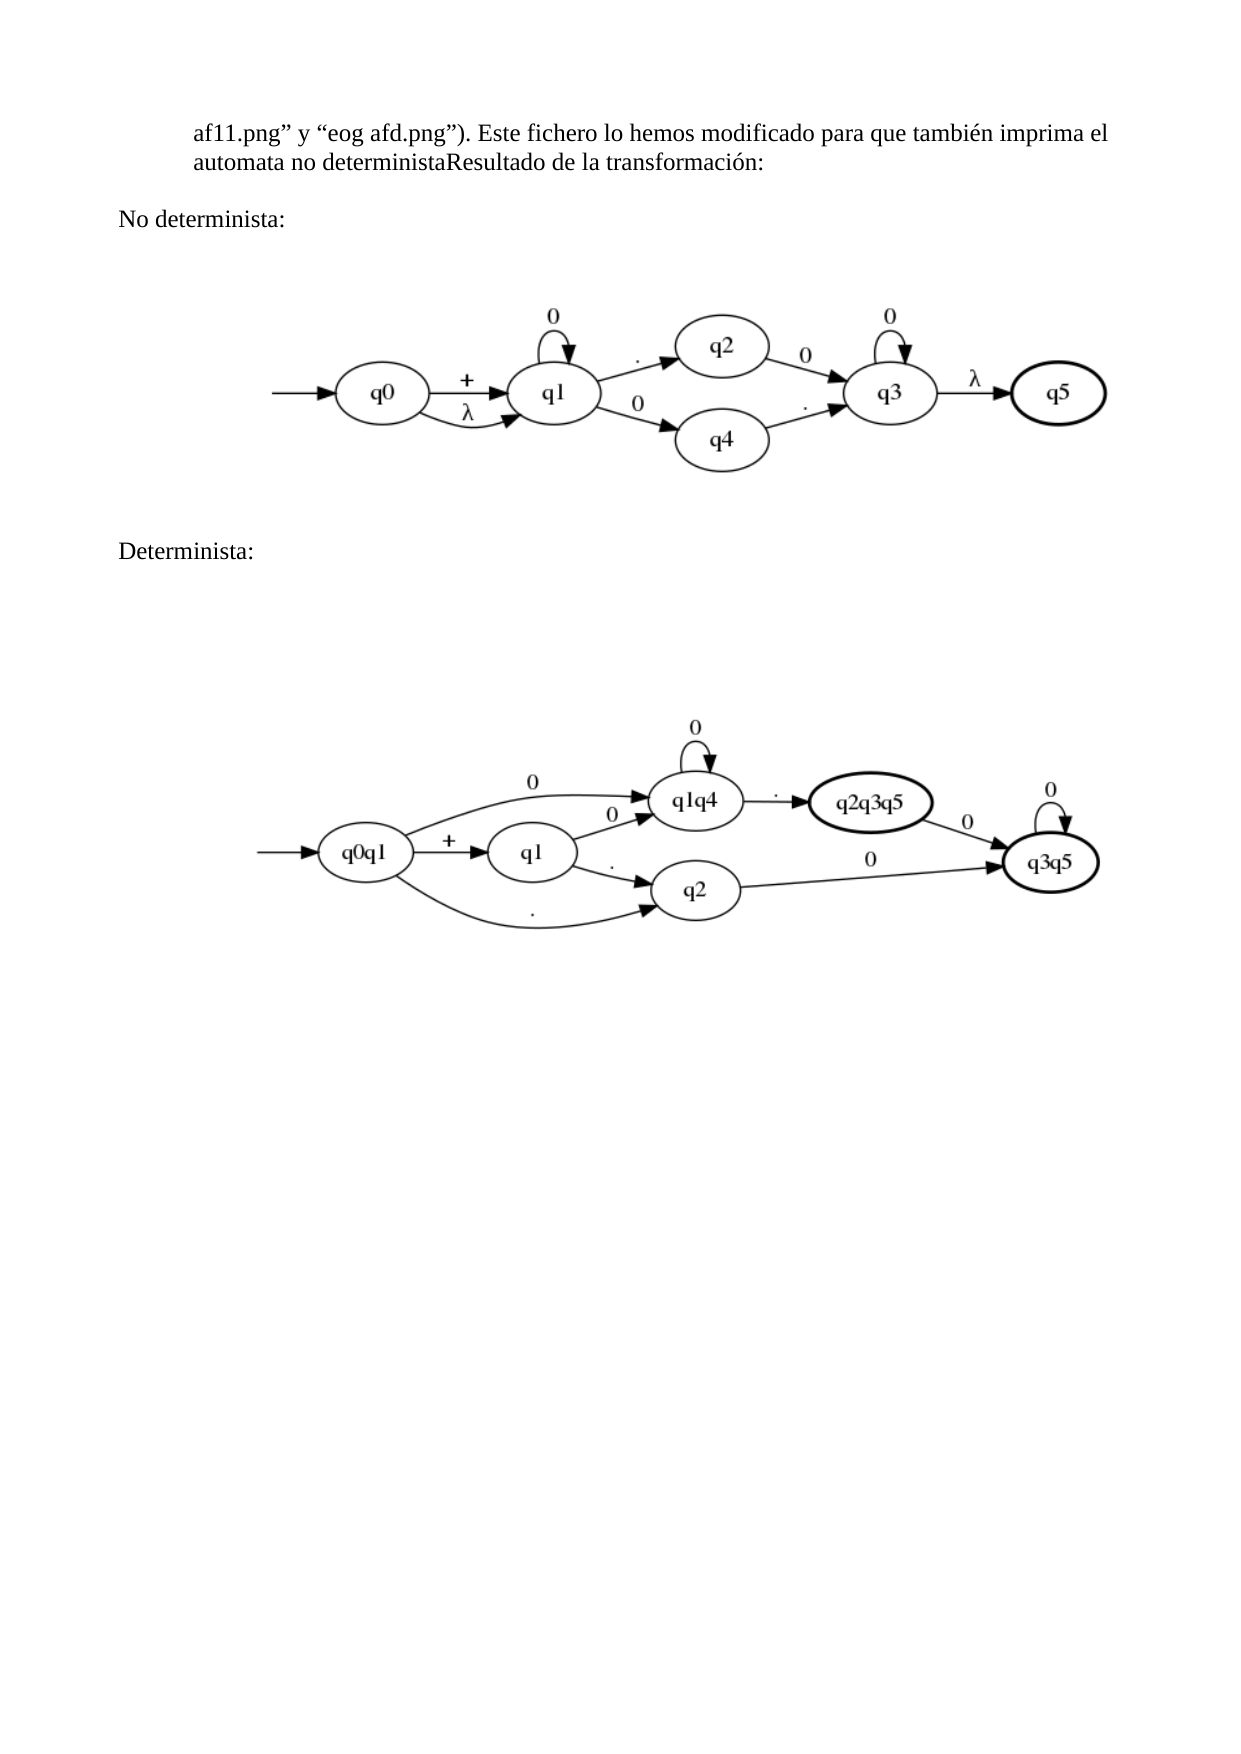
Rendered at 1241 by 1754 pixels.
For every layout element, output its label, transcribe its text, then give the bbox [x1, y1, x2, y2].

picture [107, 298, 1112, 479]
text Determinista: [118, 536, 1122, 565]
picture [100, 710, 1104, 935]
list af11.png” y “eog afd.png”). Este fichero lo hemos modificado para que también imprima el automata no deterministaResultado de la transformación: [156, 118, 1122, 176]
text No determinista: [118, 204, 1122, 233]
